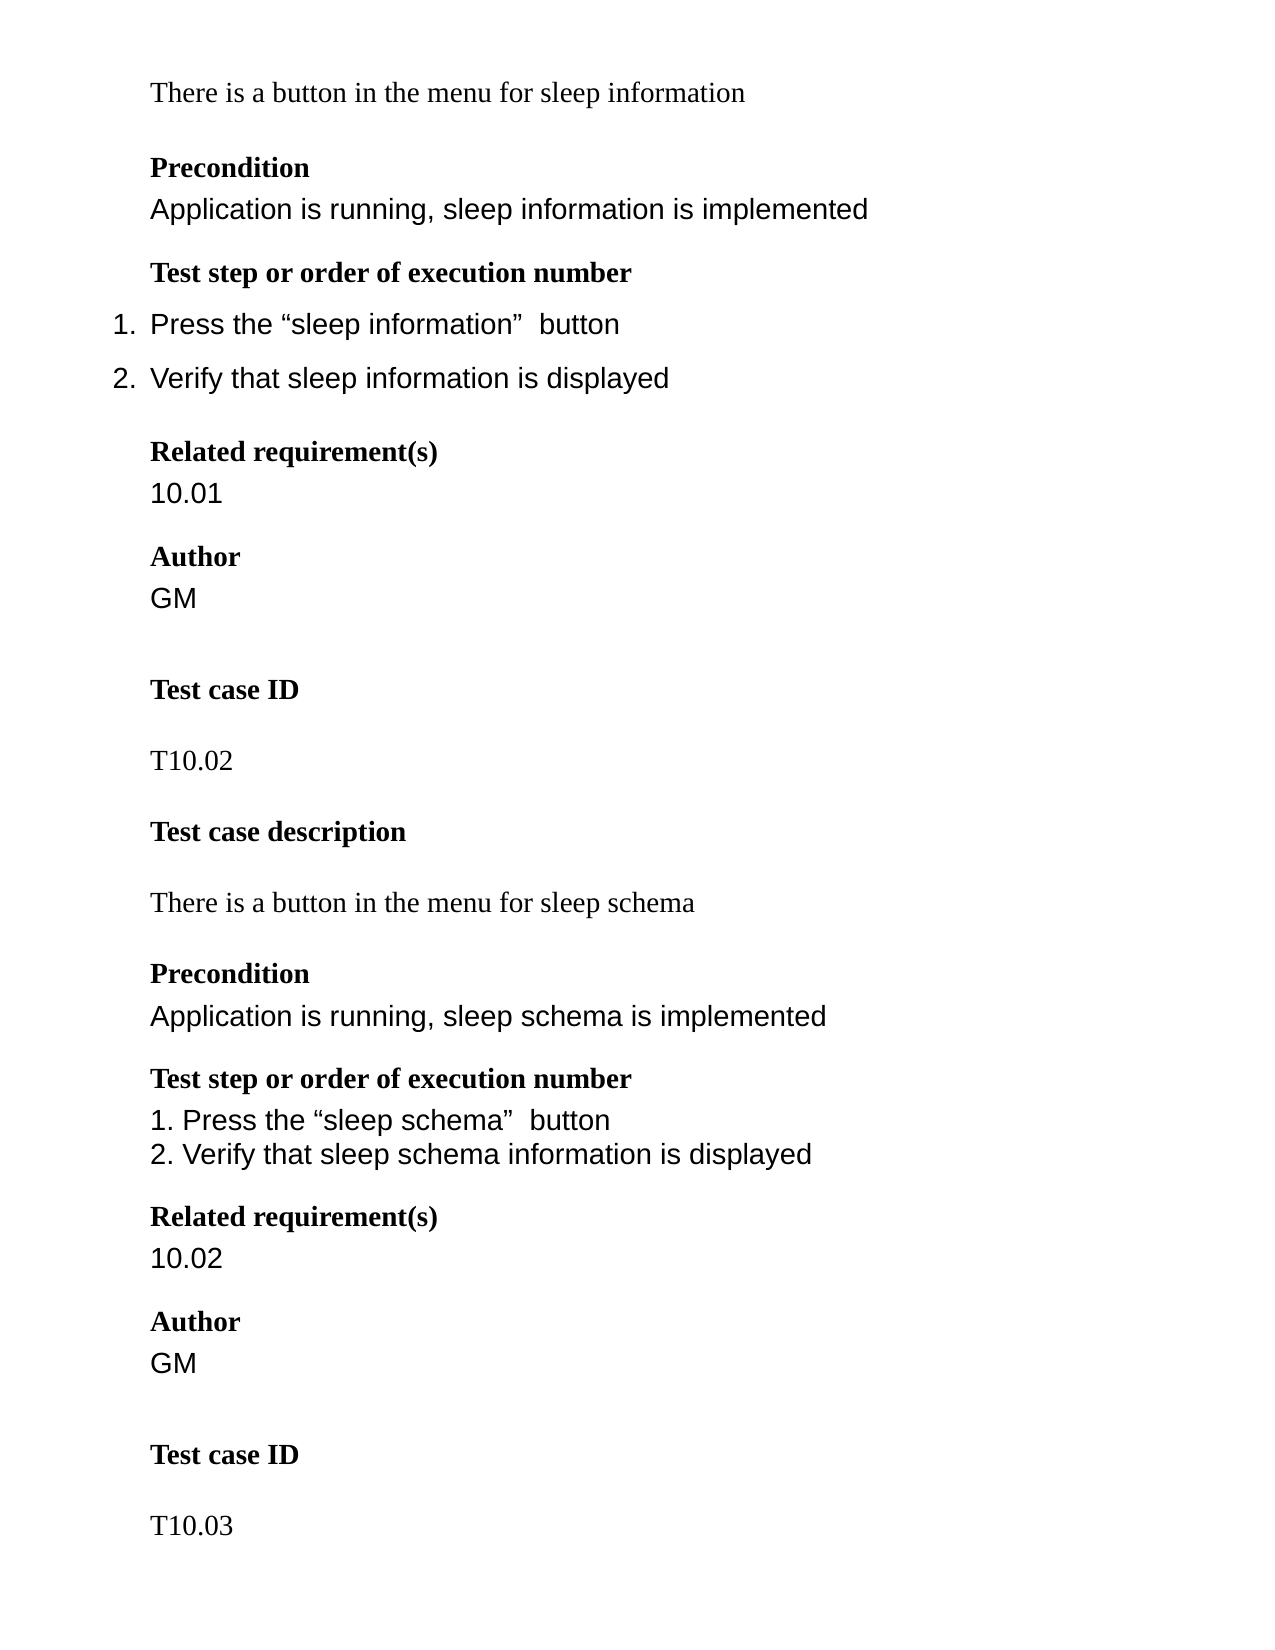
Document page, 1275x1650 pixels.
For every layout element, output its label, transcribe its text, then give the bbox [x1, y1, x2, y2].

text Author [150, 539, 1125, 573]
text Test case ID [150, 672, 1125, 706]
text Application is running, sleep information is implemented [150, 192, 1125, 226]
text Precondition [150, 957, 1125, 990]
text Related requirement(s) [150, 1199, 1125, 1233]
text Test step or order of execution number [150, 1061, 1125, 1095]
list Press the “sleep information” button [112, 307, 1125, 341]
text Test step or order of execution number [150, 255, 1125, 288]
text Test case description [150, 814, 1125, 848]
text 10.01 [150, 476, 1125, 510]
text T10.02 [150, 743, 1125, 777]
text Application is running, sleep schema is implemented [150, 998, 1125, 1032]
text Author [150, 1304, 1125, 1337]
text Test case ID [150, 1437, 1125, 1471]
text T10.03 [150, 1508, 1125, 1542]
text GM [150, 1346, 1125, 1408]
text Precondition [150, 150, 1125, 184]
text GM [150, 581, 1125, 643]
text 1. Press the “sleep schema” button 2. Verify that sleep schema information is displayed [150, 1103, 1125, 1170]
text 10.02 [150, 1241, 1125, 1275]
text There is a button in the menu for sleep schema [150, 886, 1125, 919]
list Verify that sleep information is displayed [112, 361, 1125, 395]
text Related requirement(s) [150, 434, 1125, 468]
text There is a button in the menu for sleep information [150, 75, 1125, 108]
